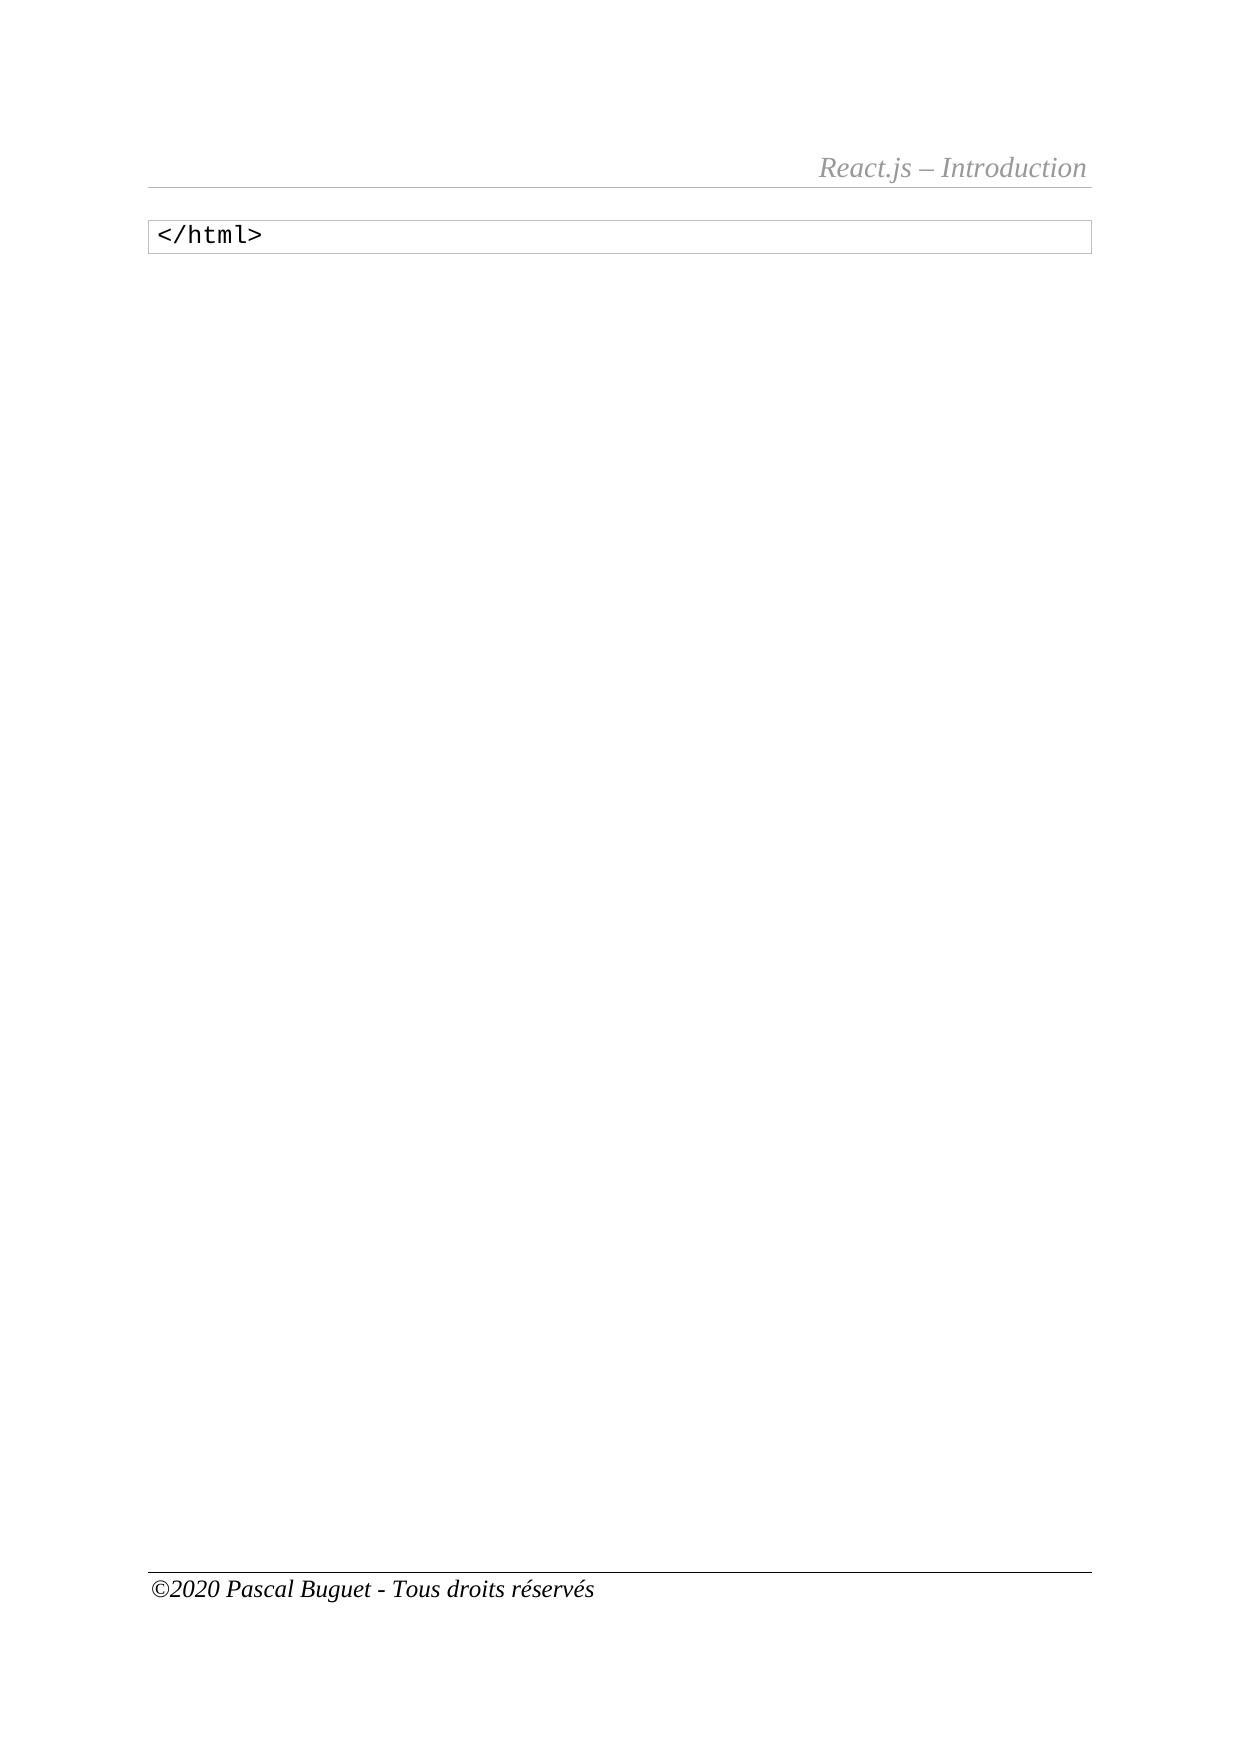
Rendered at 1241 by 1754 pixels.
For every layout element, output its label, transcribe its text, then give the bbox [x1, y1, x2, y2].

text </html> [149, 221, 1091, 253]
